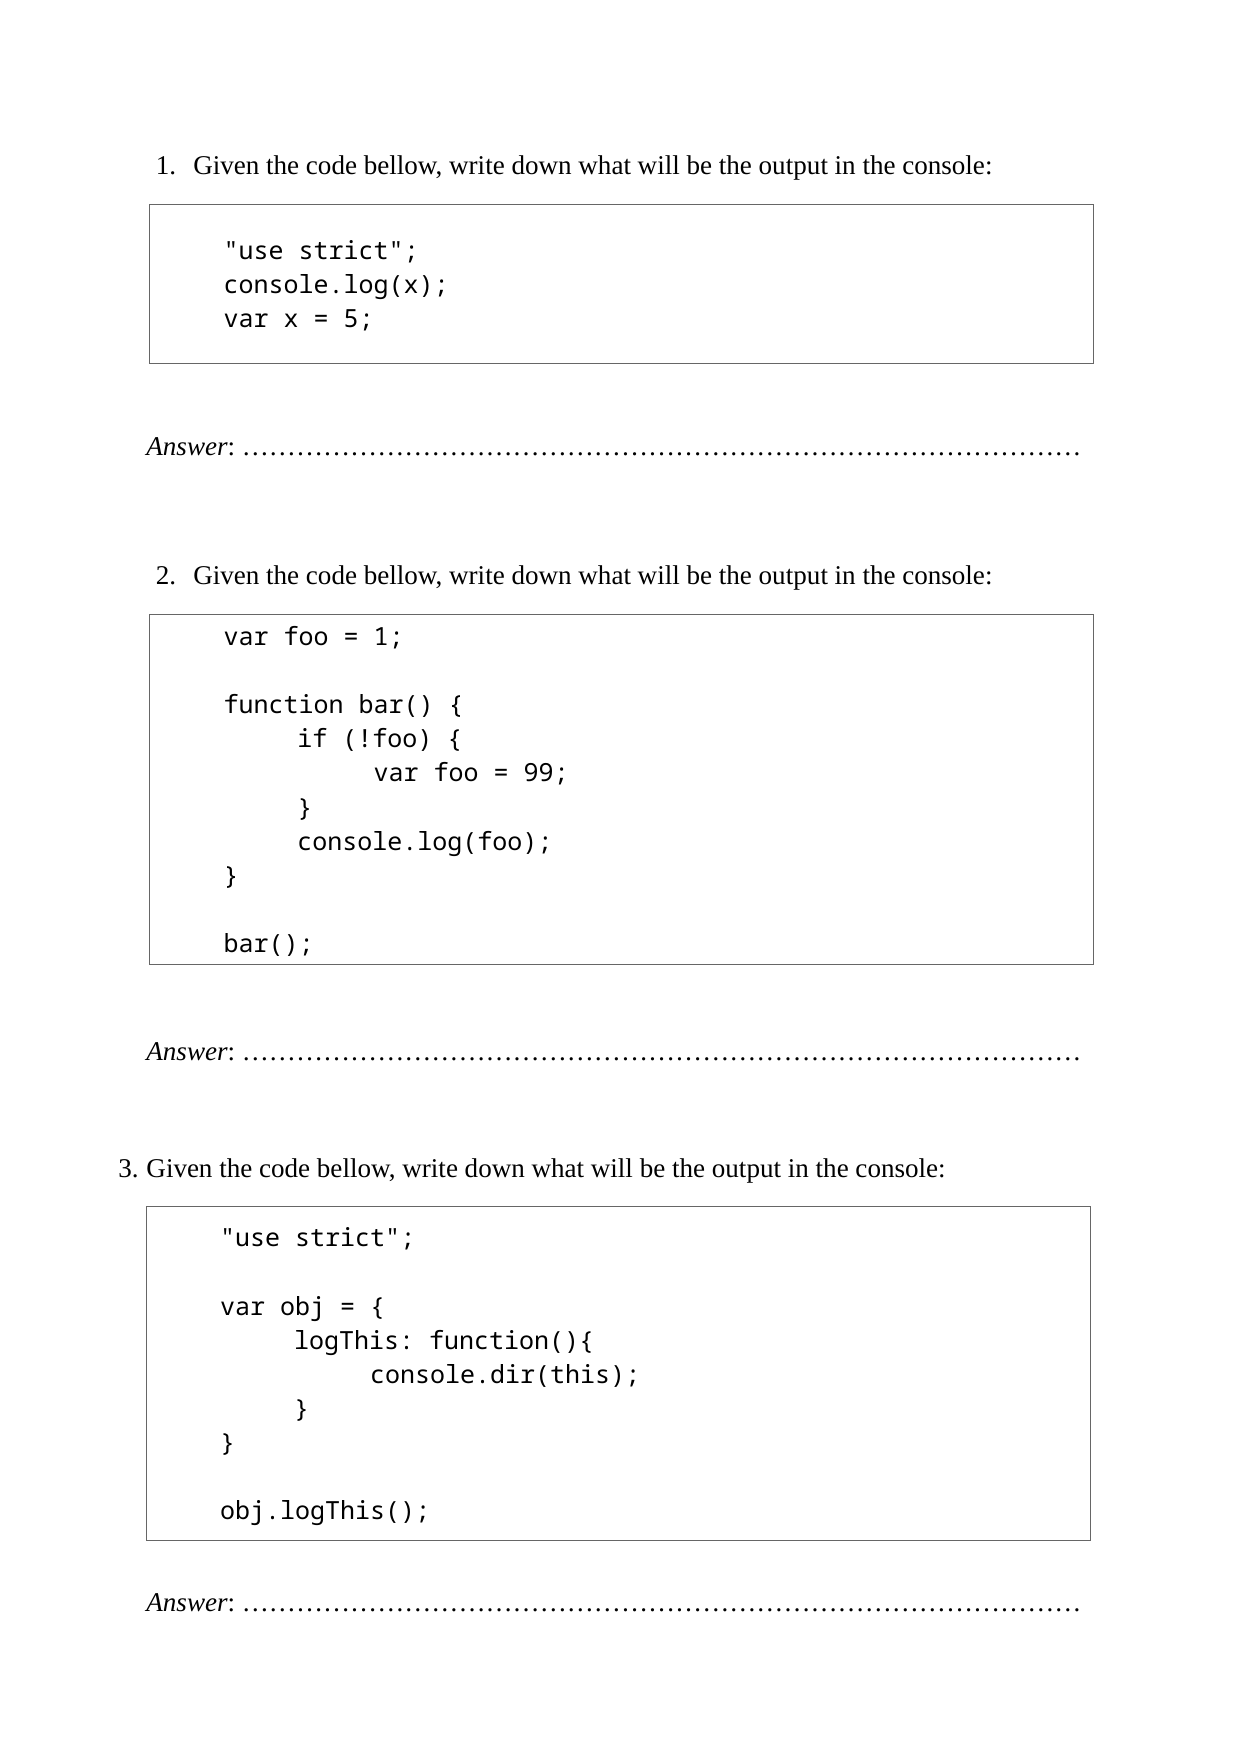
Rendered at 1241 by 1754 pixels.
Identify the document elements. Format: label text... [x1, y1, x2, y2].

text Answer: ………………………………………………………………………………… [118, 1586, 1122, 1618]
text Answer: ………………………………………………………………………………… [118, 429, 1122, 461]
list Given the code bellow, write down what will be the output in the console: [156, 559, 1122, 590]
list Given the code bellow, write down what will be the output in the console: [156, 149, 1122, 180]
list Given the code bellow, write down what will be the output in the console: [118, 1152, 1122, 1184]
text Answer: ………………………………………………………………………………… [118, 1035, 1122, 1066]
